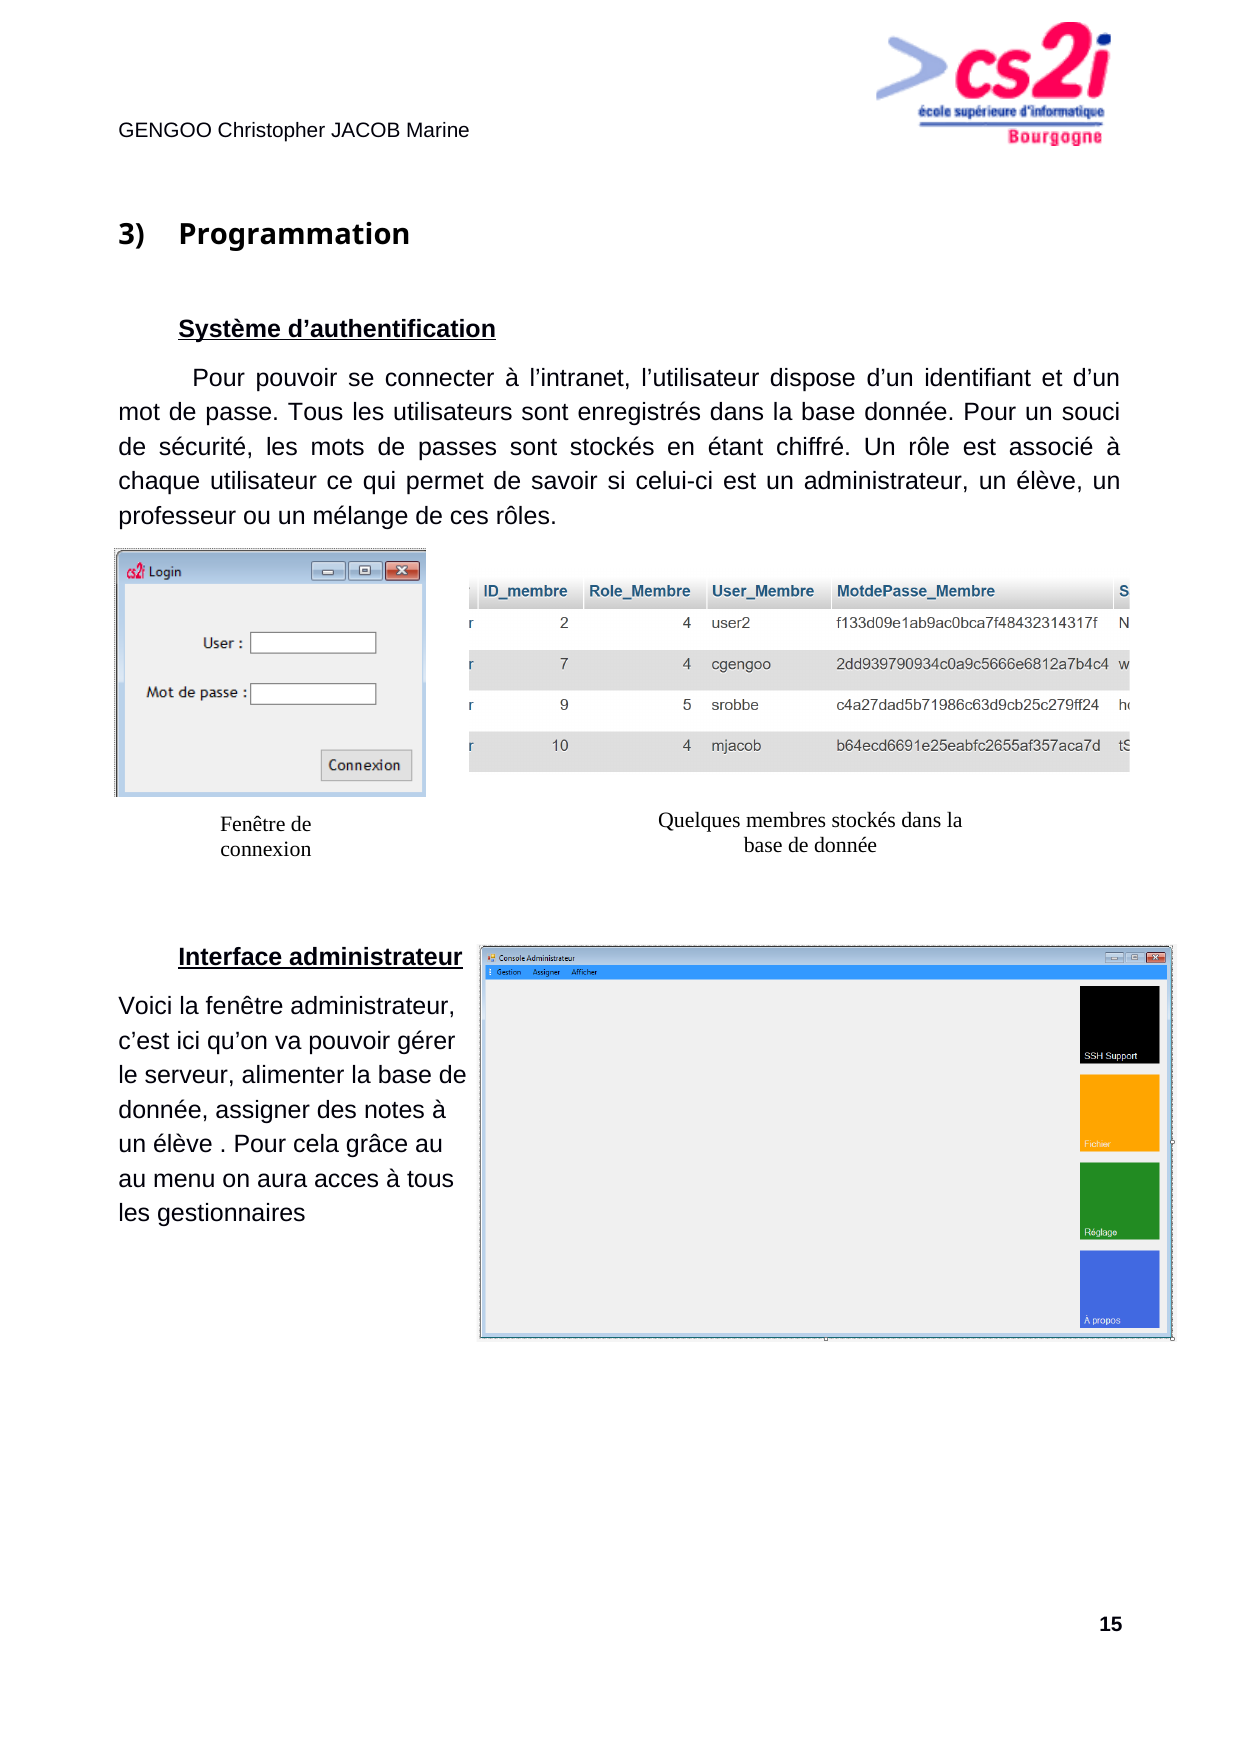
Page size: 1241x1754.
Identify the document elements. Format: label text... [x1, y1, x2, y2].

picture [113, 548, 426, 797]
picture [469, 568, 1130, 775]
subtitle Programmation [118, 213, 1122, 253]
picture [876, 22, 1111, 146]
picture [476, 944, 1178, 1342]
list Système d’authentification [118, 314, 1122, 342]
text Voici la fenêtre administrateur, c’est ici qu’on va pouvoir gérer le serveur, alimenter la base de donnée, assigner des notes à un élève . Pour cela grâce au au menu on aura acces à tous les gestionnaires [118, 991, 476, 1227]
list Interface administrateur [118, 942, 1122, 971]
list Pour pouvoir se connecter à l’intranet, l’utilisateur dispose d’un identifiant et d’un mot de passe. Tous les utilisateurs sont enregistrés dans la base donnée. Pour un souci de sécurité, les mots de passes sont stockés en étant chiffré. Un rôle est associé à chaque utilisateur ce qui permet de savoir si celui-ci est un administrateur, un élève, un professeur ou un mélange de ces rôles. [59, 363, 1122, 529]
